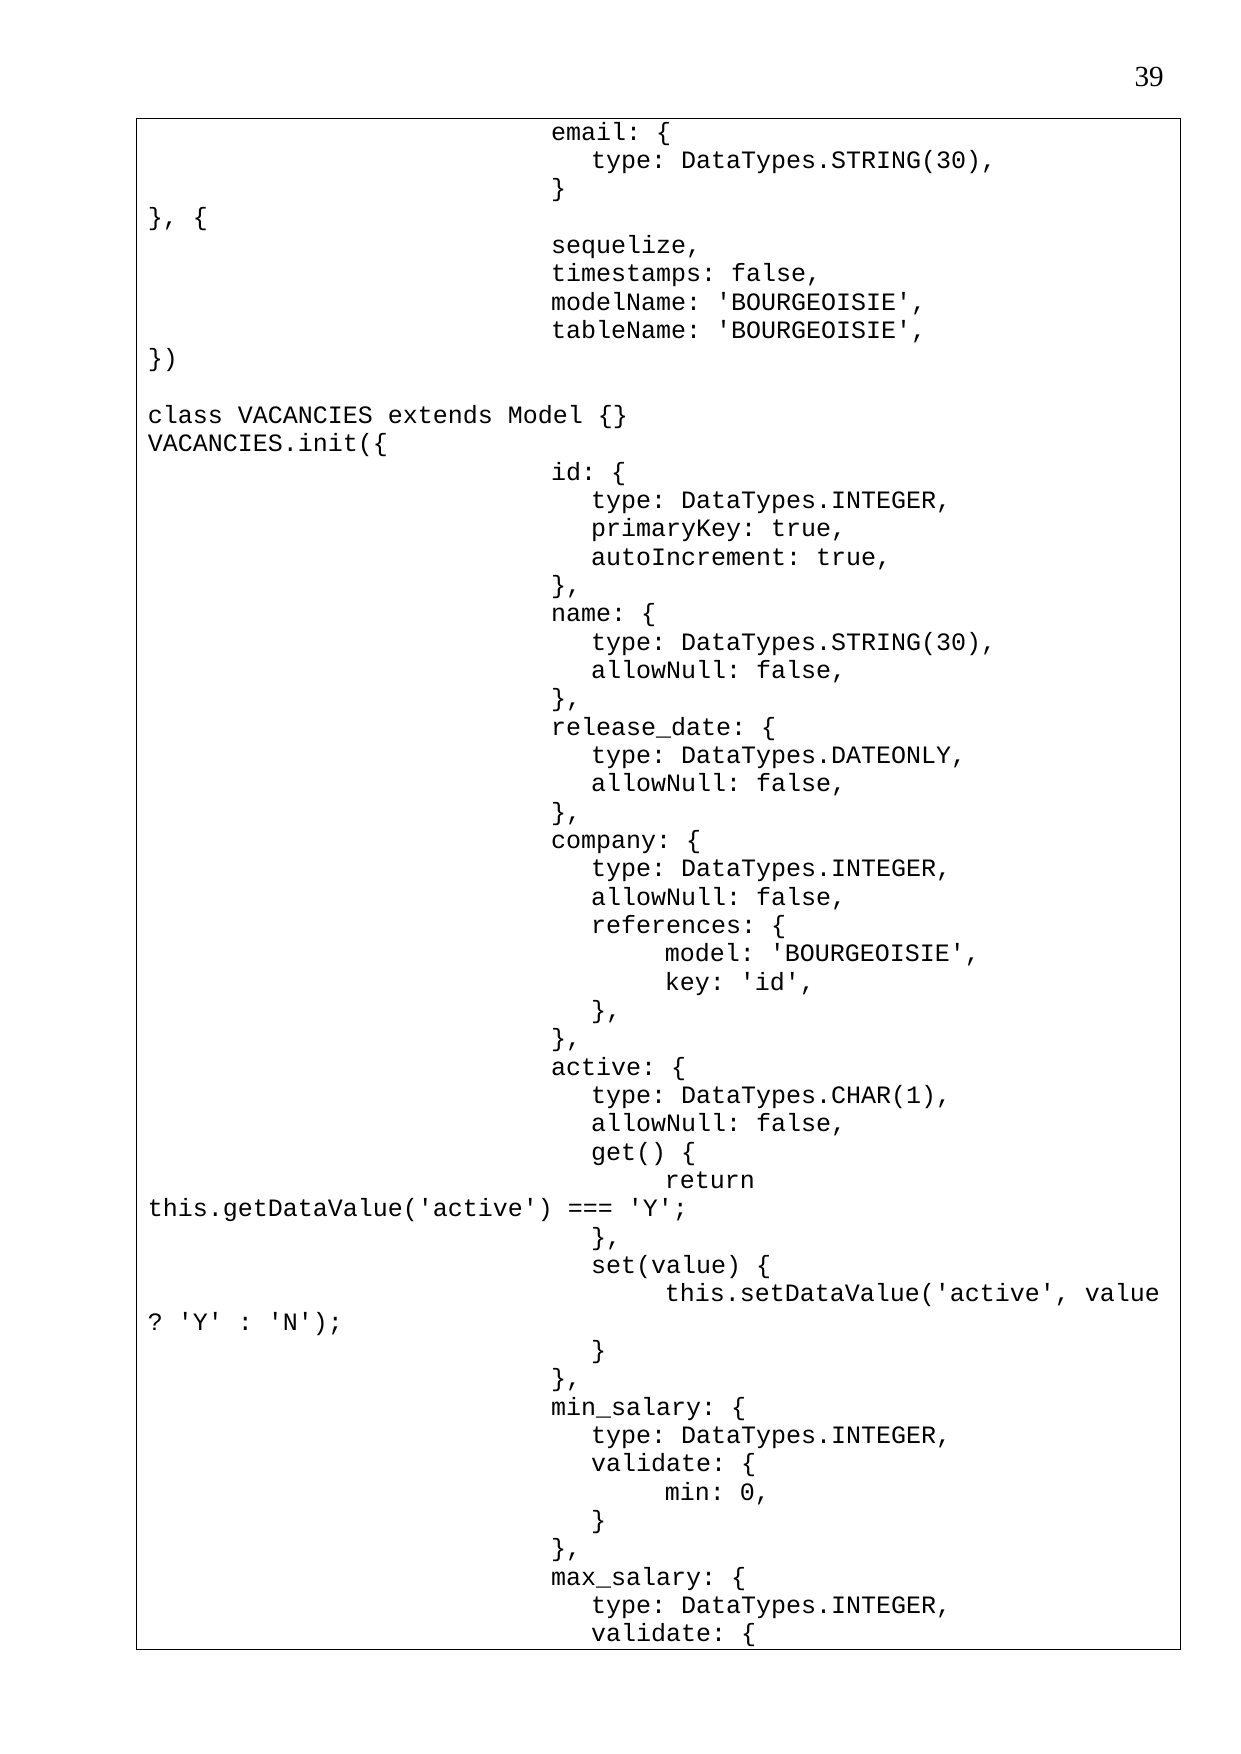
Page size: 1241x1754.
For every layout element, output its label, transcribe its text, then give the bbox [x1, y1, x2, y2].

table_header email: { type: DataTypes.STRING(30), } }, { sequelize, timestamps: false, modelName: 'BOURGEOISIE', tableName: 'BOURGEOISIE', }) class VACANCIES extends Model {} VACANCIES.init({ id: { type: DataTypes.INTEGER, primaryKey: true, autoIncrement: true, }, name: { type: DataTypes.STRING(30), allowNull: false, }, release_date: { type: DataTypes.DATEONLY, allowNull: false, }, company: { type: DataTypes.INTEGER, allowNull: false, references: { model: 'BOURGEOISIE', key: 'id', }, }, active: { type: DataTypes.CHAR(1), allowNull: false, get() { return this.getDataValue('active') === 'Y'; }, set(value) { this.setDataValue('active', value ? 'Y' : 'N'); } }, min_salary: { type: DataTypes.INTEGER, validate: { min: 0, } }, max_salary: { type: DataTypes.INTEGER, validate: { [137, 119, 1180, 1649]
